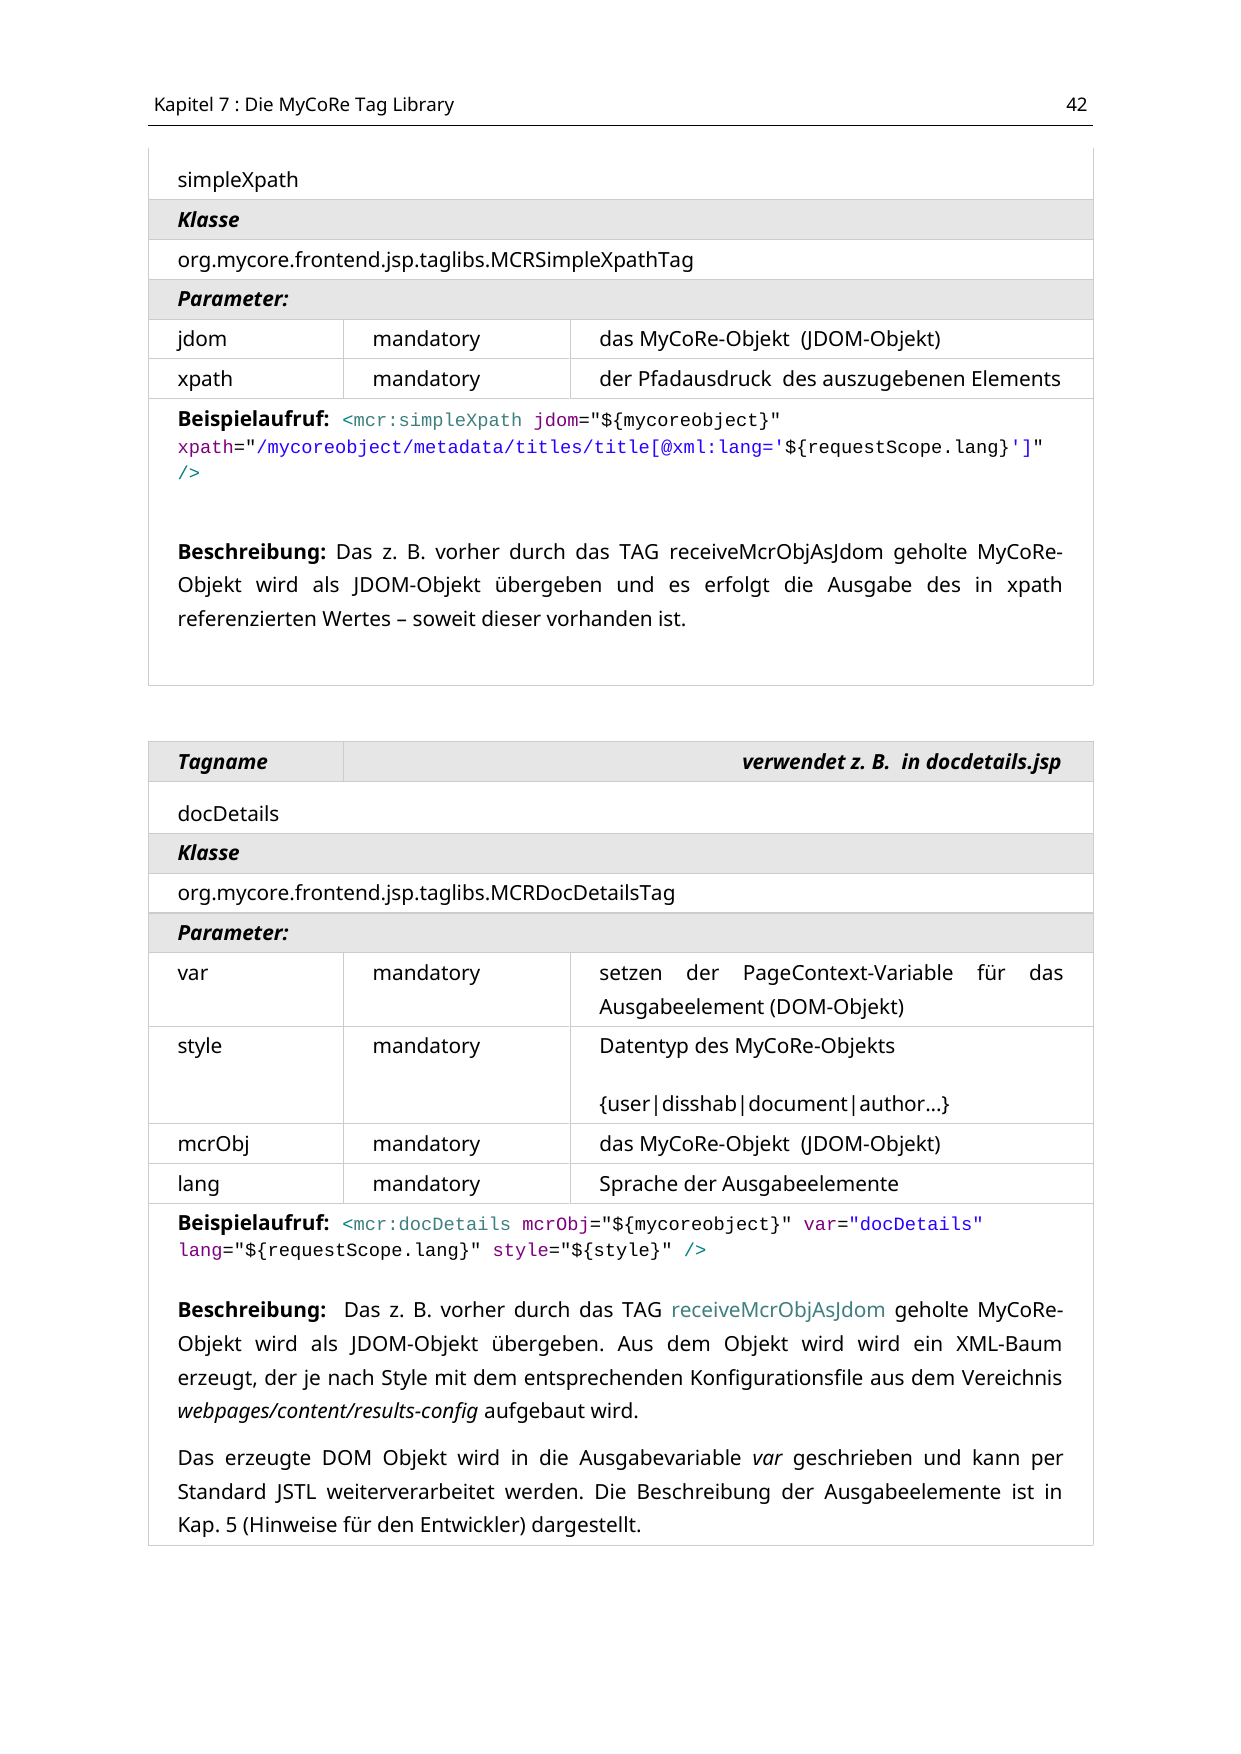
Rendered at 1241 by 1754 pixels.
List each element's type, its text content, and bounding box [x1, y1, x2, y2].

table_cell setzen der PageContext-Variable für das Ausgabeelement (DOM-Objekt) [571, 953, 1093, 1026]
table_cell mandatory [344, 1027, 569, 1123]
table_cell mandatory [344, 1124, 569, 1163]
table_cell Klasse [149, 834, 1093, 873]
table_cell das MyCoRe-Objekt (JDOM-Objekt) [571, 1124, 1093, 1163]
table_cell Klasse [149, 200, 1093, 239]
table_cell var [149, 953, 343, 1026]
table_cell mandatory [344, 953, 569, 1026]
table_cell Parameter: [149, 914, 1093, 952]
table_cell simpleXpath [149, 148, 1093, 199]
table_cell Beispielaufruf: <mcr:docDetails mcrObj="${mycoreobject}" var="docDetails" lang="${requestScope.lang}" style="${style}" /> Beschreibung: Das z. B. vorher durch das TAG receiveMcrObjAsJdom geholte MyCoRe-Objekt wird als JDOM-Objekt übergeben. Aus dem Objekt wird wird ein XML-Baum erzeugt, der je nach Style mit dem entsprechenden Konfigurationsfile aus dem Vereichnis webpages/content/results-config aufgebaut wird. Das erzeugte DOM Objekt wird in die Ausgabevariable var geschrieben und kann per Standard JSTL weiterverarbeitet werden. Die Beschreibung der Ausgabeelemente ist in Kap. 5 (Hinweise für den Entwickler) dargestellt. [149, 1204, 1093, 1545]
table_cell der Pfadausdruck des auszugebenen Elements [571, 359, 1093, 398]
table_cell docDetails [149, 782, 1093, 833]
table_cell Sprache der Ausgabeelemente [571, 1164, 1093, 1203]
table_cell mandatory [344, 359, 569, 398]
table_cell org.mycore.frontend.jsp.taglibs.MCRSimpleXpathTag [149, 240, 1093, 279]
table_header Tagname [149, 742, 343, 781]
table_cell xpath [149, 359, 343, 398]
table_cell mandatory [344, 1164, 569, 1203]
table_cell lang [149, 1164, 343, 1203]
table_header verwendet z. B. in docdetails.jsp [344, 742, 1093, 781]
table_cell Beispielaufruf: <mcr:simpleXpath jdom="${mycoreobject}" xpath="/mycoreobject/metadata/titles/title[@xml:lang='${requestScope.lang}']" /> Beschreibung: Das z. B. vorher durch das TAG receiveMcrObjAsJdom geholte MyCoRe-Objekt wird als JDOM-Objekt übergeben und es erfolgt die Ausgabe des in xpath referenzierten Wertes – soweit dieser vorhanden ist. [149, 399, 1093, 685]
table_cell org.mycore.frontend.jsp.taglibs.MCRDocDetailsTag [149, 874, 1093, 912]
table_cell mandatory [344, 320, 569, 358]
table_cell Parameter: [149, 280, 1093, 319]
table_cell mcrObj [149, 1124, 343, 1163]
table_cell style [149, 1027, 343, 1123]
table_cell das MyCoRe-Objekt (JDOM-Objekt) [571, 320, 1093, 358]
table_cell jdom [149, 320, 343, 358]
table_cell Datentyp des MyCoRe-Objekts {user|disshab|document|author...} [571, 1027, 1093, 1123]
